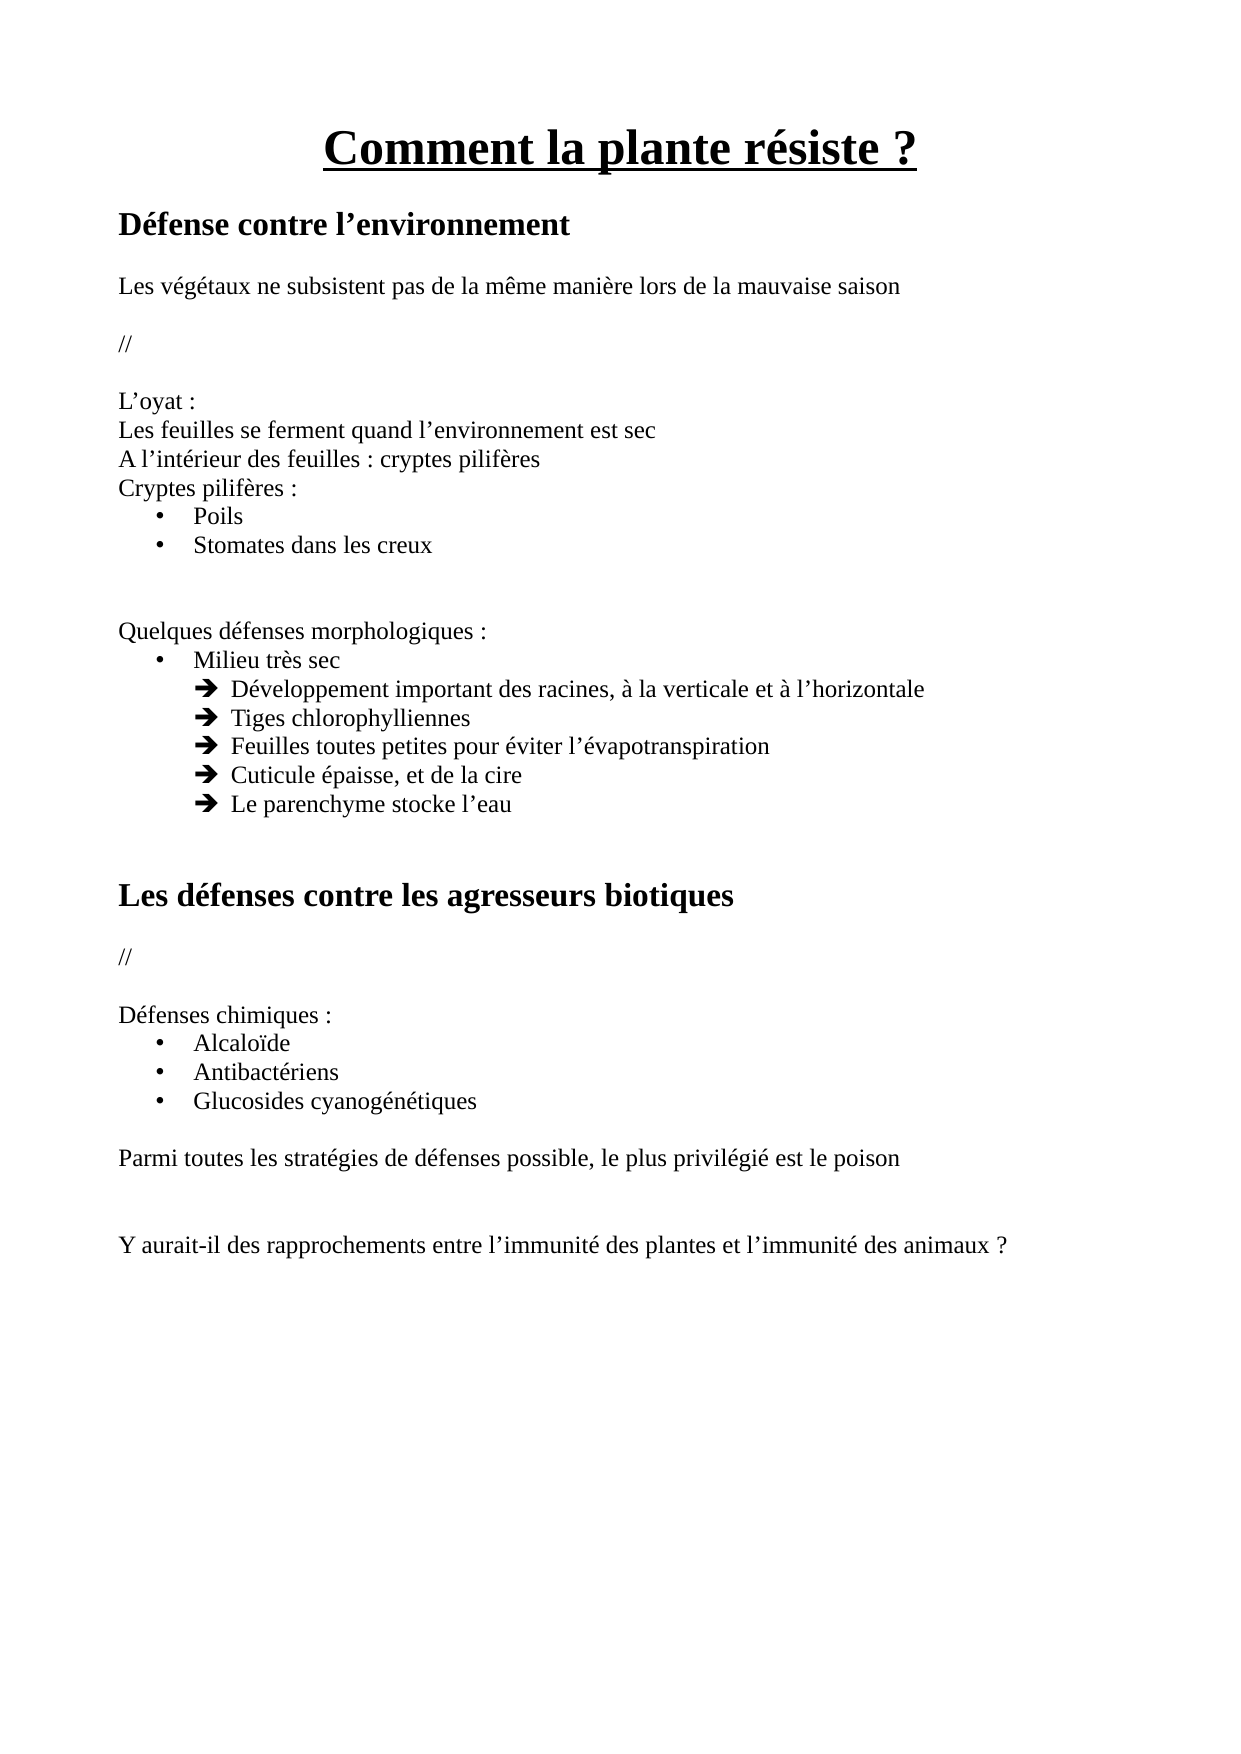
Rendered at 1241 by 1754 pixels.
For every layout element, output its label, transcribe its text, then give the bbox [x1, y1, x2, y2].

list Stomates dans les creux [156, 530, 1122, 559]
text // [118, 942, 1122, 971]
text Défense contre l’environnement [118, 204, 1122, 243]
text Y aurait-il des rapprochements entre l’immunité des plantes et l’immunité des animaux ? [118, 1230, 1122, 1258]
text A l’intérieur des feuilles : cryptes pilifères [118, 444, 1122, 473]
list Poils [156, 501, 1122, 530]
list Développement important des racines, à la verticale et à l’horizontale [193, 674, 1122, 703]
text Défenses chimiques : [118, 1000, 1122, 1028]
list Glucosides cyanogénétiques [156, 1086, 1122, 1115]
list Antibactériens [156, 1057, 1122, 1086]
list Tiges chlorophylliennes [193, 703, 1122, 731]
list Cuticule épaisse, et de la cire [193, 760, 1122, 789]
text Comment la plante résiste ? [118, 118, 1122, 176]
text Parmi toutes les stratégies de défenses possible, le plus privilégié est le poison [118, 1143, 1122, 1172]
text Les végétaux ne subsistent pas de la même manière lors de la mauvaise saison [118, 271, 1122, 300]
list Milieu très sec [156, 645, 1122, 674]
list Alcaloïde [156, 1028, 1122, 1057]
list Le parenchyme stocke l’eau [193, 789, 1122, 818]
text Cryptes pilifères : [118, 473, 1122, 501]
text Les feuilles se ferment quand l’environnement est sec [118, 415, 1122, 444]
text // [118, 329, 1122, 358]
text L’oyat : [118, 386, 1122, 415]
text Quelques défenses morphologiques : [118, 616, 1122, 645]
text Les défenses contre les agresseurs biotiques [118, 875, 1122, 913]
list Feuilles toutes petites pour éviter l’évapotranspiration [193, 731, 1122, 760]
